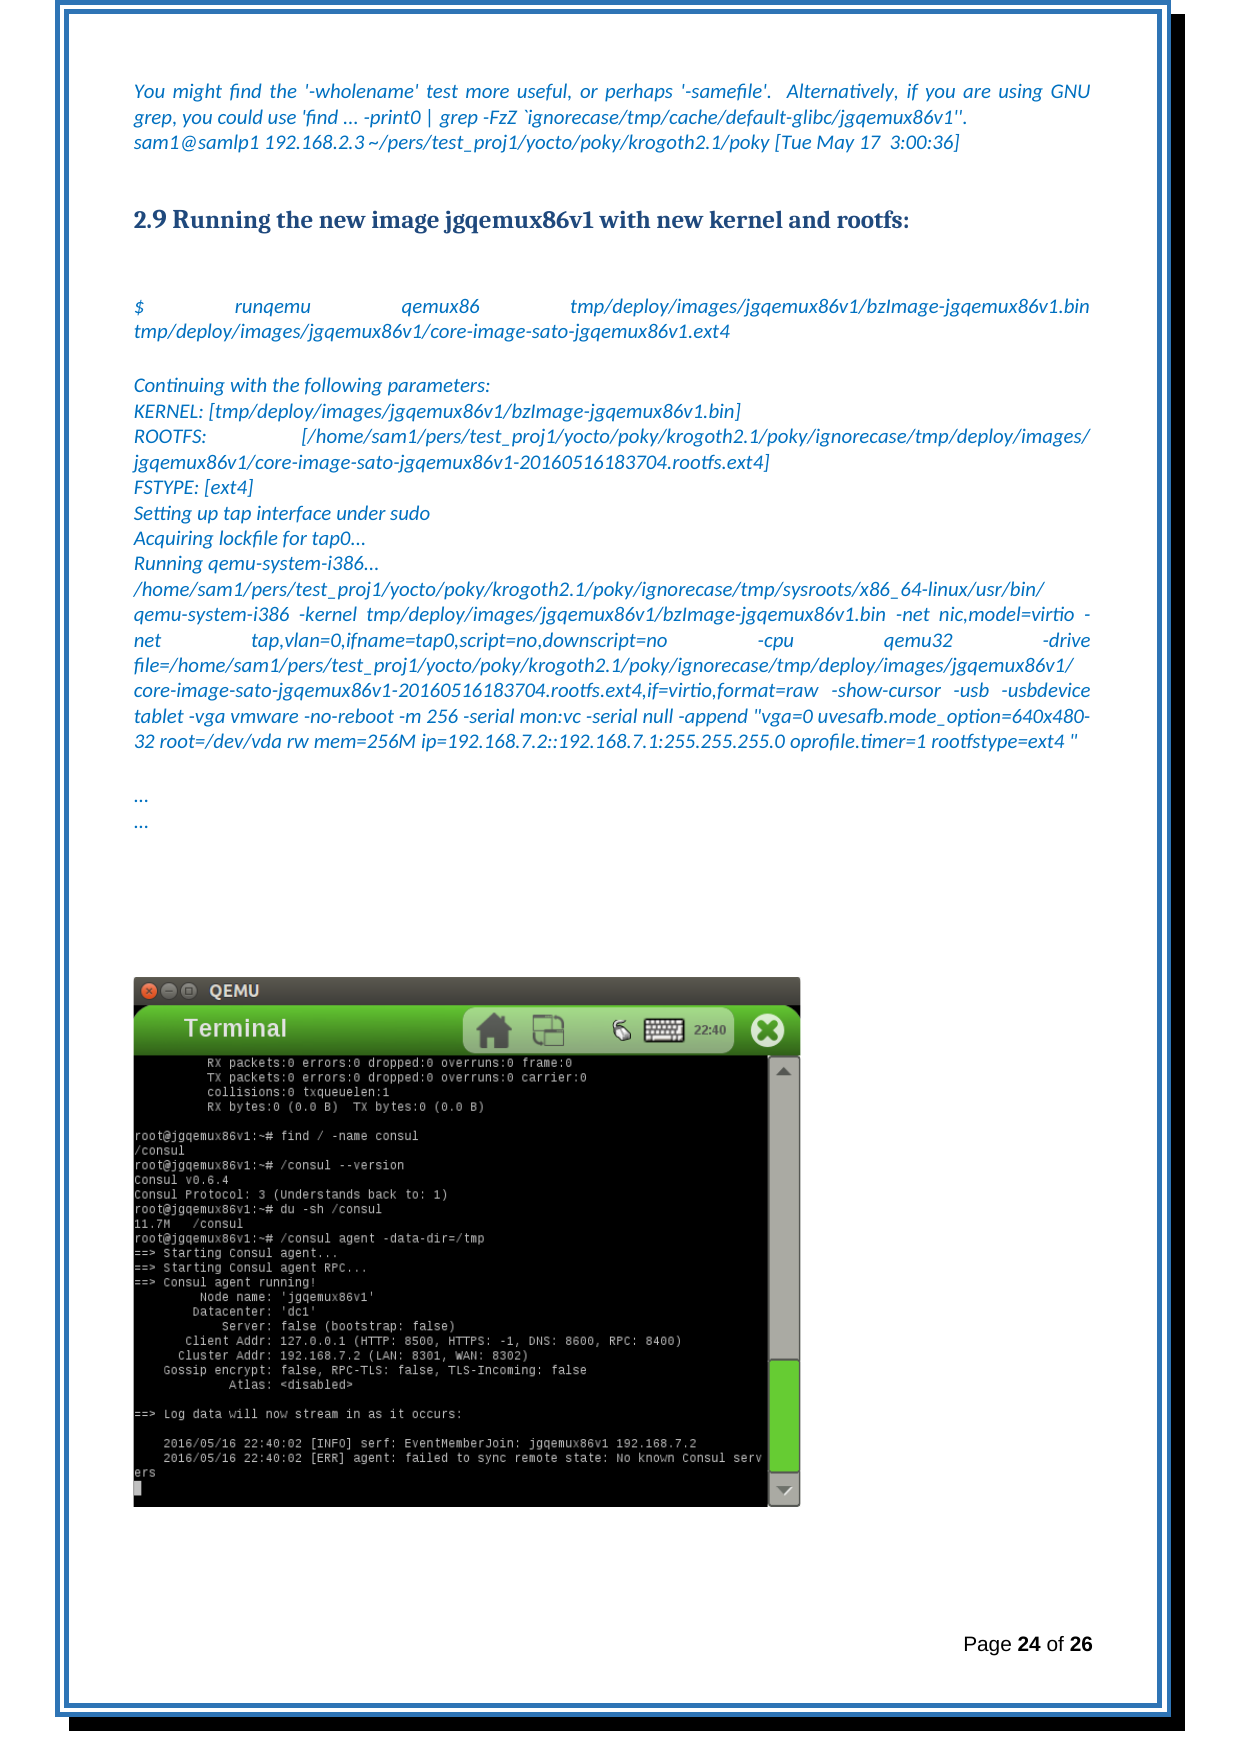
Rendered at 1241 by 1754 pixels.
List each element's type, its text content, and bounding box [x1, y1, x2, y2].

text ... [133, 783, 1093, 808]
text Setting up tap interface under sudo [133, 500, 1093, 525]
text Acquiring lockfile for tap0... [133, 525, 1093, 551]
text /home/sam1/pers/test_proj1/yocto/poky/krogoth2.1/poky/ignorecase/tmp/sysroots/x86_64-linux/usr/bin/qemu-system-i386 -kernel tmp/deploy/images/jgqemux86v1/bzImage-jgqemux86v1.bin -net nic,model=virtio -net tap,vlan=0,ifname=tap0,script=no,downscript=no -cpu qemu32 -drive file=/home/sam1/pers/test_proj1/yocto/poky/krogoth2.1/poky/ignorecase/tmp/deploy/images/jgqemux86v1/core-image-sato-jgqemux86v1-20160516183704.rootfs.ext4,if=virtio,format=raw -show-cursor -usb -usbdevice tablet -vga vmware -no-reboot -m 256 -serial mon:vc -serial null -append "vga=0 uvesafb.mode_option=640x480-32 root=/dev/vda rw mem=256M ip=192.168.7.2::192.168.7.1:255.255.255.0 oprofile.timer=1 rootfstype=ext4 " [133, 576, 1093, 754]
text Continuing with the following parameters: [133, 373, 1093, 398]
text KERNEL: [tmp/deploy/images/jgqemux86v1/bzImage-jgqemux86v1.bin] [133, 398, 1093, 423]
text ROOTFS: [/home/sam1/pers/test_proj1/yocto/poky/krogoth2.1/poky/ignorecase/tmp/deploy/images/jgqemux86v1/core-image-sato-jgqemux86v1-20160516183704.rootfs.ext4] [133, 423, 1093, 474]
subtitle 2.9 Running the new image jgqemux86v1 with new kernel and rootfs: [133, 204, 1093, 236]
text You might find the '-wholename' test more useful, or perhaps '-samefile'. Alternatively, if you are using GNU grep, you could use 'find ... -print0 | grep -FzZ `ignorecase/tmp/cache/default-glibc/jgqemux86v1''. [133, 79, 1093, 129]
text Running qemu-system-i386... [133, 551, 1093, 576]
text ... [133, 808, 1093, 833]
text sam1@samlp1 192.168.2.3 ~/pers/test_proj1/yocto/poky/krogoth2.1/poky [Tue May 17 3:00:36] [133, 129, 1093, 155]
text FSTYPE: [ext4] [133, 474, 1093, 500]
text $ runqemu qemux86 tmp/deploy/images/jgqemux86v1/bzImage-jgqemux86v1.bin tmp/deploy/images/jgqemux86v1/core-image-sato-jgqemux86v1.ext4 [133, 293, 1093, 344]
